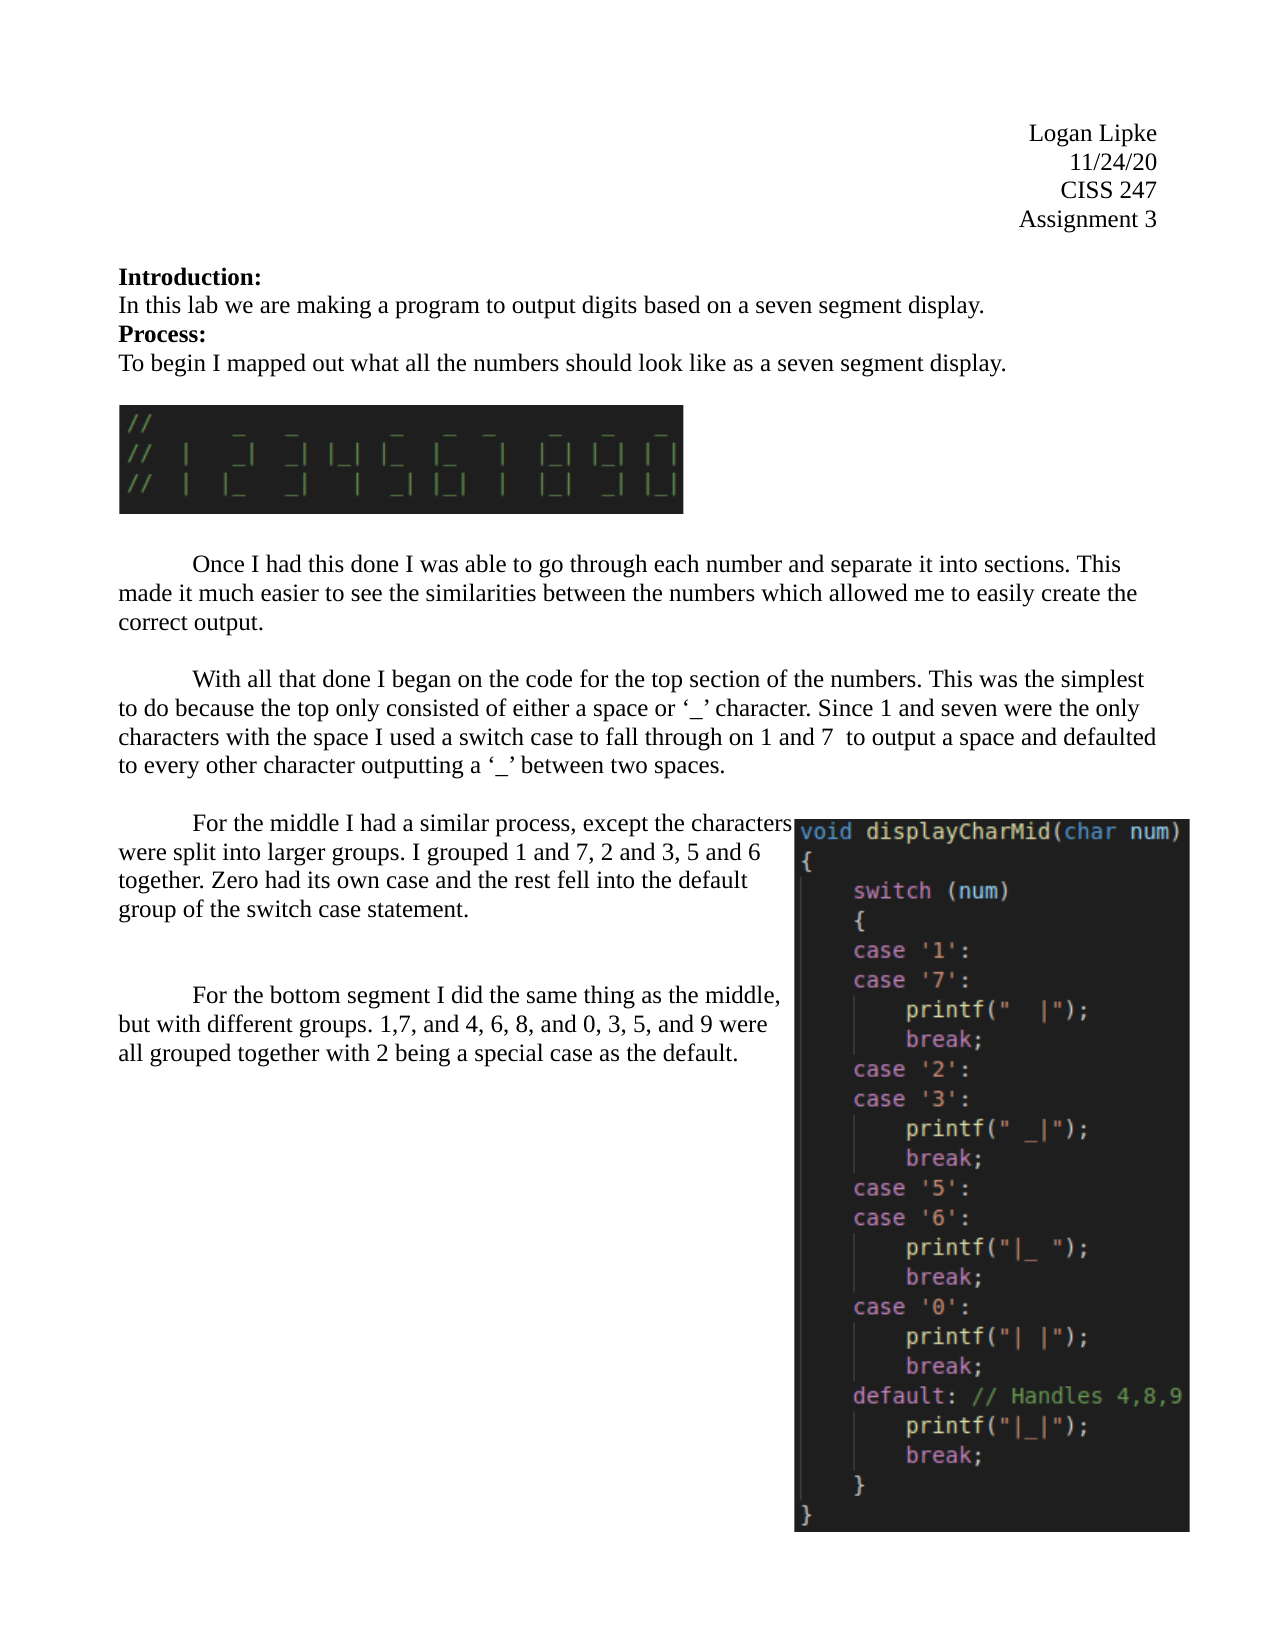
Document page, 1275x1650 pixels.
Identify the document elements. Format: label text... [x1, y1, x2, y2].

picture [794, 819, 1190, 1532]
text Logan Lipke [118, 118, 1157, 147]
text In this lab we are making a program to output digits based on a seven segment display. [118, 291, 1157, 319]
text For the middle I had a similar process, except the characters were split into larger groups. I grouped 1 and 7, 2 and 3, 5 and 6 together. Zero had its own case and the rest fell into the default group of the switch case statement. [118, 808, 1157, 923]
picture [119, 405, 684, 514]
text CISS 247 [118, 176, 1157, 204]
text Assignment 3 [118, 204, 1157, 233]
text Introduction: [118, 262, 1157, 291]
text With all that done I began on the code for the top section of the numbers. This was the simplest to do because the top only consisted of either a space or ‘_’ character. Since 1 and seven were the only characters with the space I used a switch case to fall through on 1 and 7 to output a space and defaulted to every other character outputting a ‘_’ between two spaces. [118, 664, 1157, 779]
text For the bottom segment I did the same thing as the middle, but with different groups. 1,7, and 4, 6, 8, and 0, 3, 5, and 9 were all grouped together with 2 being a special case as the default. [118, 981, 794, 1067]
text To begin I mapped out what all the numbers should look like as a seven segment display. [118, 348, 1157, 377]
text 11/24/20 [118, 147, 1157, 176]
text Process: [118, 319, 1157, 348]
text Once I had this done I was able to go through each number and separate it into sections. This made it much easier to see the similarities between the numbers which allowed me to easily create the correct output. [118, 549, 1157, 636]
